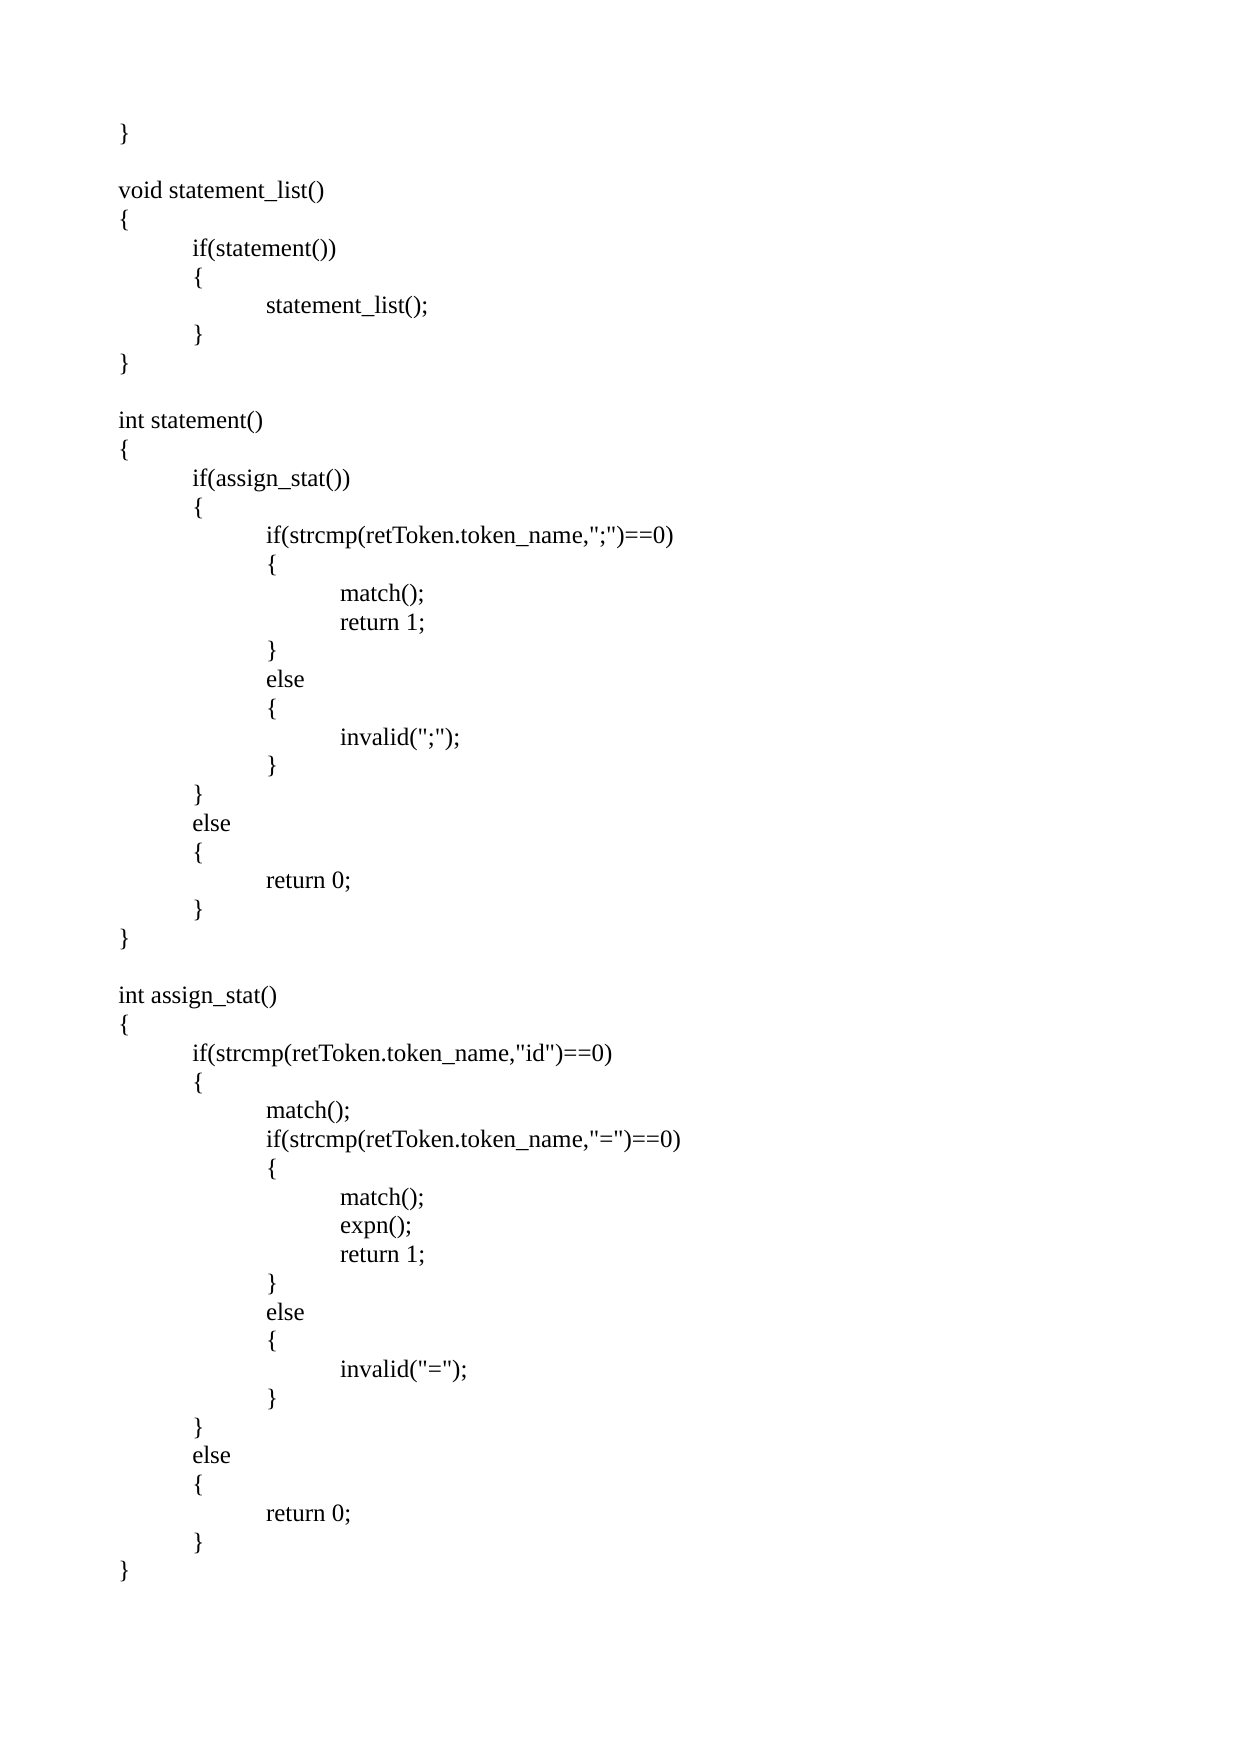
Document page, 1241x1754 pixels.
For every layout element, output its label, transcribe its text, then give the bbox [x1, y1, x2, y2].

text else [118, 1297, 1122, 1326]
text int statement() [118, 406, 1122, 434]
text } [118, 779, 1122, 808]
text { [118, 1153, 1122, 1182]
text if(assign_stat()) [118, 463, 1122, 492]
text } [118, 1412, 1122, 1441]
text } [118, 894, 1122, 923]
text match(); [118, 1182, 1122, 1211]
text if(strcmp(retToken.token_name,"=")==0) [118, 1124, 1122, 1153]
text { [118, 693, 1122, 722]
text { [118, 492, 1122, 521]
text } [118, 1383, 1122, 1412]
text { [118, 549, 1122, 578]
text statement_list(); [118, 291, 1122, 319]
text } [118, 923, 1122, 952]
text } [118, 319, 1122, 348]
text else [118, 664, 1122, 693]
text return 1; [118, 607, 1122, 636]
text } [118, 1527, 1122, 1556]
text { [118, 1009, 1122, 1038]
text { [118, 262, 1122, 291]
text return 0; [118, 866, 1122, 894]
text } [118, 636, 1122, 664]
text if(strcmp(retToken.token_name,";")==0) [118, 521, 1122, 549]
text } [118, 1268, 1122, 1297]
text { [118, 1067, 1122, 1096]
text if(strcmp(retToken.token_name,"id")==0) [118, 1038, 1122, 1067]
text invalid("="); [118, 1354, 1122, 1383]
text } [118, 118, 1122, 147]
text return 0; [118, 1498, 1122, 1527]
text int assign_stat() [118, 981, 1122, 1009]
text expn(); [118, 1211, 1122, 1239]
text { [118, 204, 1122, 233]
text { [118, 434, 1122, 463]
text invalid(";"); [118, 722, 1122, 751]
text else [118, 808, 1122, 837]
text } [118, 751, 1122, 779]
text match(); [118, 578, 1122, 607]
text { [118, 837, 1122, 866]
text { [118, 1326, 1122, 1354]
text match(); [118, 1096, 1122, 1124]
text } [118, 348, 1122, 377]
text } [118, 1556, 1122, 1584]
text { [118, 1469, 1122, 1498]
text return 1; [118, 1239, 1122, 1268]
text void statement_list() [118, 176, 1122, 204]
text else [118, 1441, 1122, 1469]
text if(statement()) [118, 233, 1122, 262]
